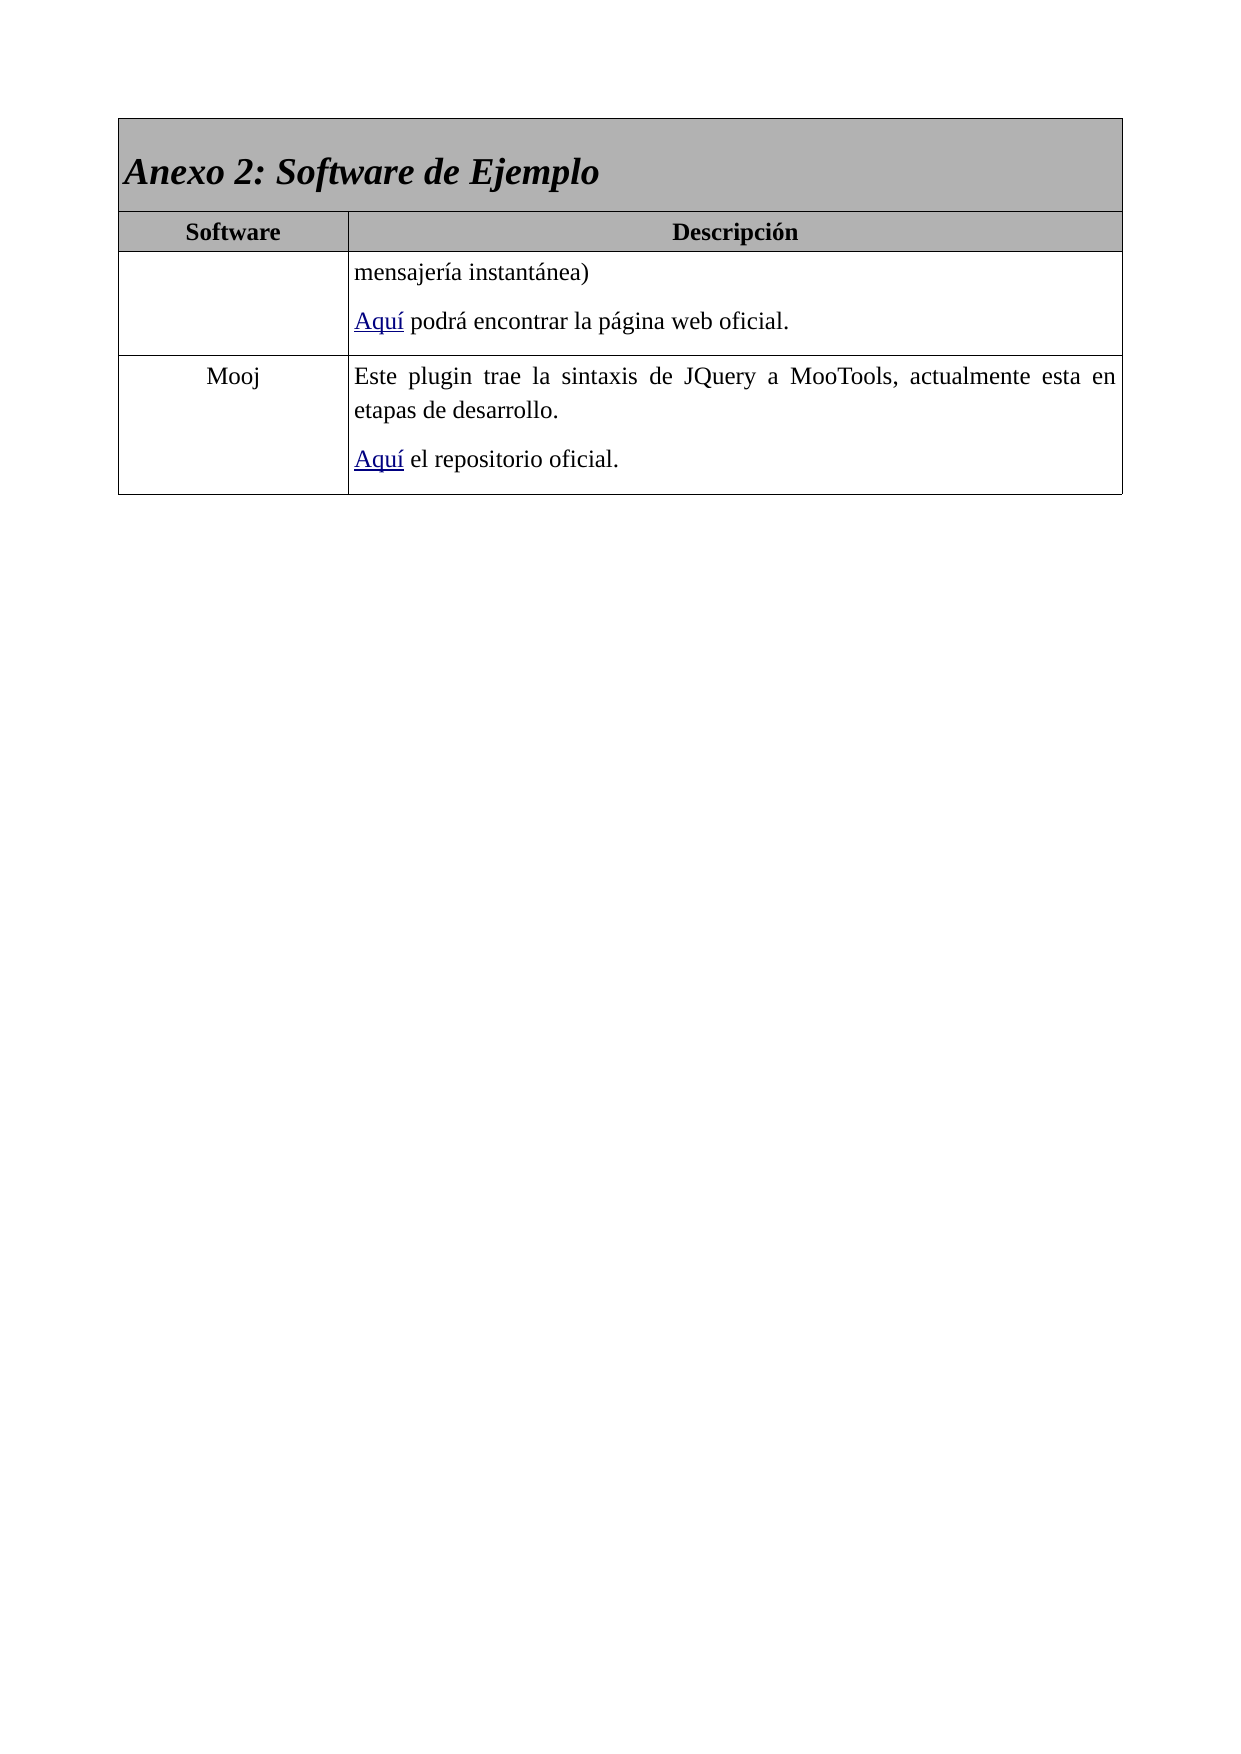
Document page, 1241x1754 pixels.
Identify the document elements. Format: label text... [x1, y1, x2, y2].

table_header Anexo 2: Software de Ejemplo [119, 119, 1122, 211]
table_cell mensajería instantánea) Aquí podrá encontrar la página web oficial. [349, 252, 1122, 355]
table_cell [119, 252, 348, 355]
table_cell Descripción [349, 212, 1122, 251]
table_cell Mooj [119, 356, 348, 493]
table_cell Software [119, 212, 348, 251]
table_cell Este plugin trae la sintaxis de JQuery a MooTools, actualmente esta en etapas de desarrollo. Aquí el repositorio oficial. [349, 356, 1122, 493]
